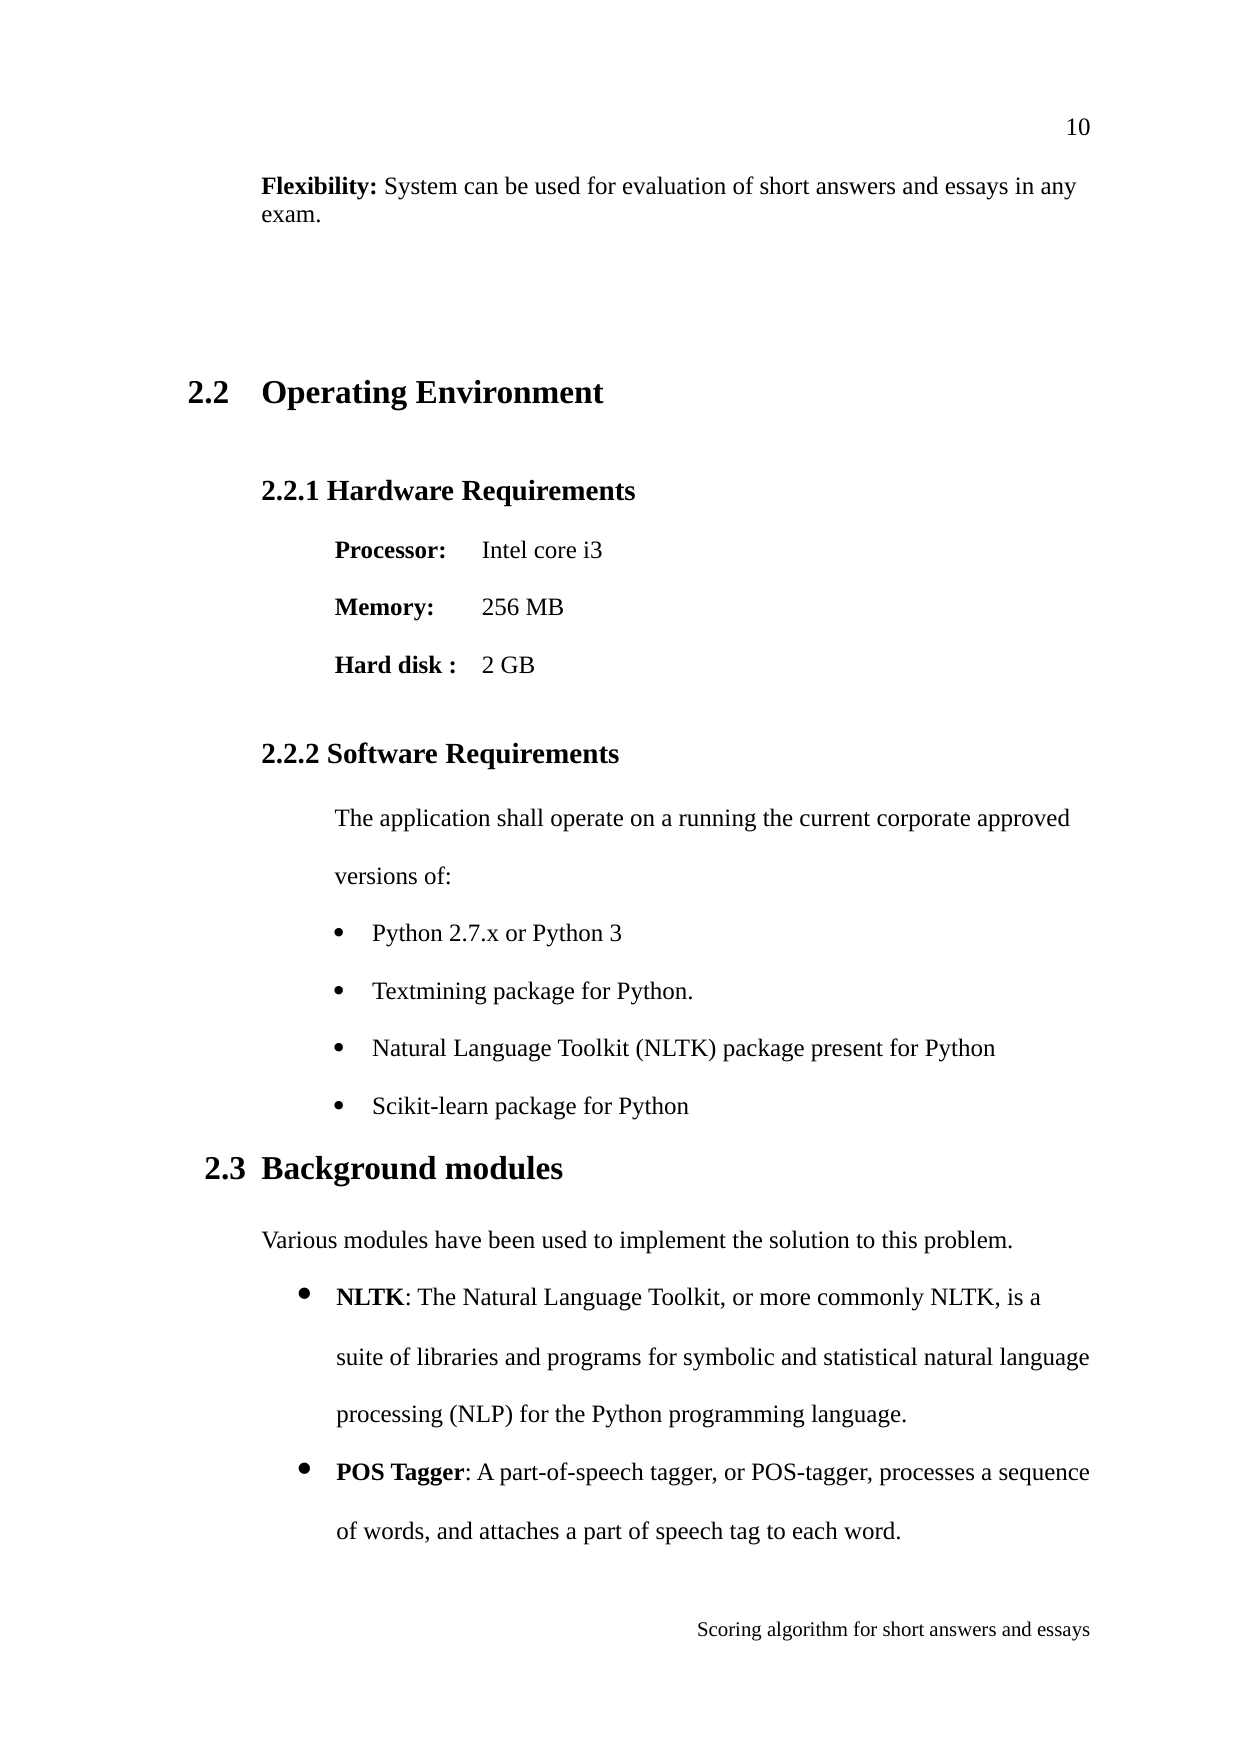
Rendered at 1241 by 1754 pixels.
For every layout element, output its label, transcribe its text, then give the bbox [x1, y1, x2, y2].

text The application shall operate on a running the current corporate approved versions of: [334, 803, 1090, 889]
list Natural Language Toolkit (NLTK) package present for Python [334, 1033, 1090, 1062]
text 2.2.1 Hardware Requirements [187, 473, 1090, 506]
list Textmining package for Python. [334, 976, 1090, 1004]
text 2.2.2 Software Requirements [187, 736, 1090, 770]
text Memory: 256 MB [187, 592, 1090, 621]
list POS Tagger: A part-of-speech tagger, or POS-tagger, processes a sequence of words, and attaches a part of speech tag to each word. [298, 1457, 1090, 1545]
text Processor: Intel core i3 [187, 535, 1090, 564]
text 2.2 Operating Environment [187, 372, 1090, 410]
text Various modules have been used to implement the solution to this problem. [187, 1225, 1090, 1254]
list Python 2.7.x or Python 3 [334, 918, 1090, 947]
text Hard disk : 2 GB [261, 650, 1090, 679]
list Scikit-learn package for Python [334, 1091, 1090, 1119]
text Flexibility: System can be used for evaluation of short answers and essays in any exam. [261, 171, 1090, 228]
list NLTK: The Natural Language Toolkit, or more commonly NLTK, is a suite of libraries and programs for symbolic and statistical natural language processing (NLP) for the Python programming language. [298, 1282, 1090, 1428]
text 2.3 Background modules [187, 1148, 1090, 1187]
